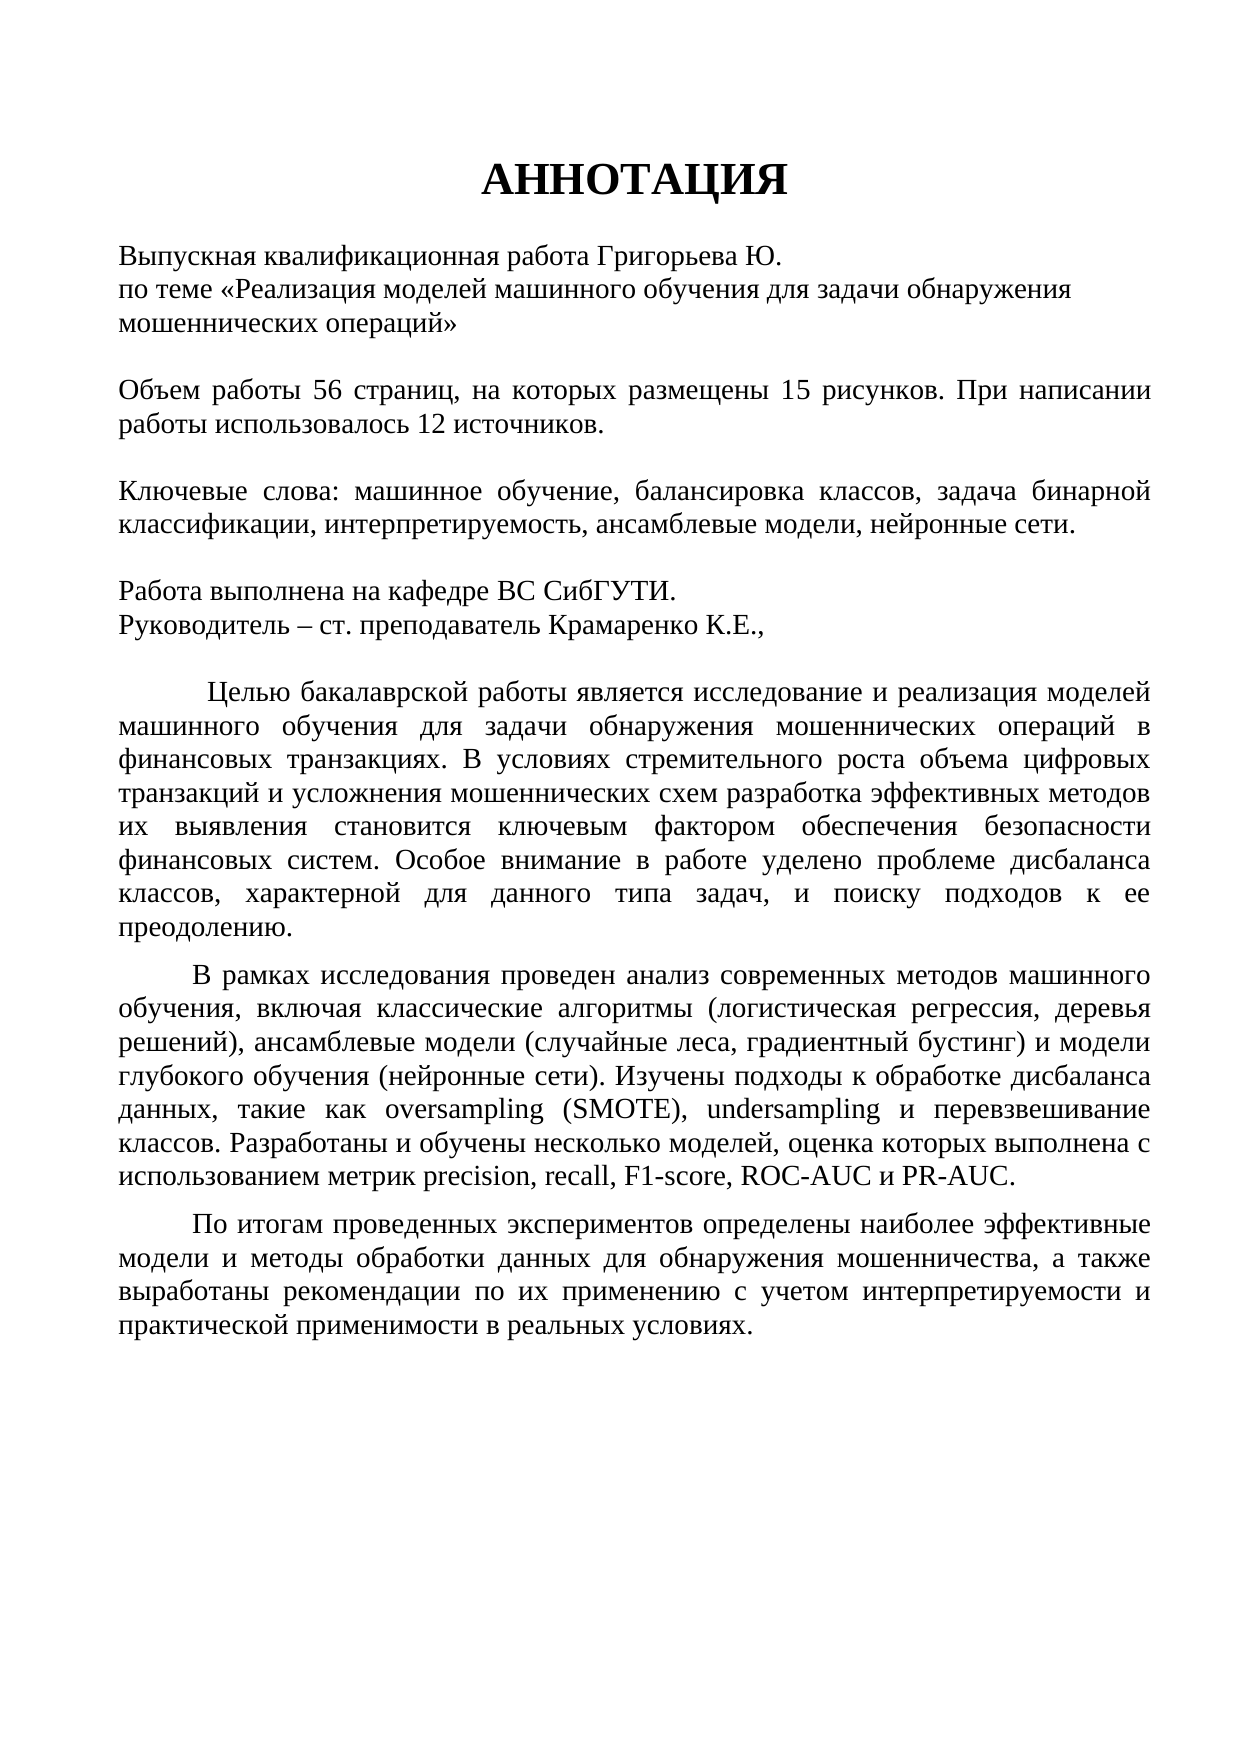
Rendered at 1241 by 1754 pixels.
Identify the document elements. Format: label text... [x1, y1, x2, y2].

text АННОТАЦИЯ [118, 152, 1152, 204]
text Целью бакалаврской работы является исследование и реализация моделей машинного обучения для задачи обнаружения мошеннических операций в финансовых транзакциях. В условиях стремительного роста объема цифровых транзакций и усложнения мошеннических схем разработка эффективных методов их выявления становится ключевым фактором обеспечения безопасности финансовых систем. Особое внимание в работе уделено проблеме дисбаланса классов, характерной для данного типа задач, и поиску подходов к ее преодолению. [118, 674, 1152, 942]
text Работа выполнена на кафедре ВС СибГУТИ. [118, 573, 1152, 607]
text По итогам проведенных экспериментов определены наиболее эффективные модели и методы обработки данных для обнаружения мошенничества, а также выработаны рекомендации по их применению с учетом интерпретируемости и практической применимости в реальных условиях. [118, 1206, 1152, 1341]
text Выпускная квалификационная работа Григорьева Ю. [118, 238, 1152, 272]
text по теме «Реализация моделей машинного обучения для задачи обнаружения мошеннических операций» [118, 272, 1152, 339]
text Объем работы 56 страниц, на которых размещены 15 рисунков. При написании работы использовалось 12 источников. [118, 372, 1152, 439]
text В рамках исследования проведен анализ современных методов машинного обучения, включая классические алгоритмы (логистическая регрессия, деревья решений), ансамблевые модели (случайные леса, градиентный бустинг) и модели глубокого обучения (нейронные сети). Изучены подходы к обработке дисбаланса данных, такие как oversampling (SMOTE), undersampling и перевзвешивание классов. Разработаны и обучены несколько моделей, оценка которых выполнена с использованием метрик precision, recall, F1-score, ROC-AUC и PR-AUC. [118, 957, 1152, 1192]
text Руководитель – ст. преподаватель Крамаренко К.Е., [118, 607, 1152, 641]
text Ключевые слова: машинное обучение, балансировка классов, задача бинарной классификации, интерпретируемость, ансамблевые модели, нейронные сети. [118, 473, 1152, 540]
